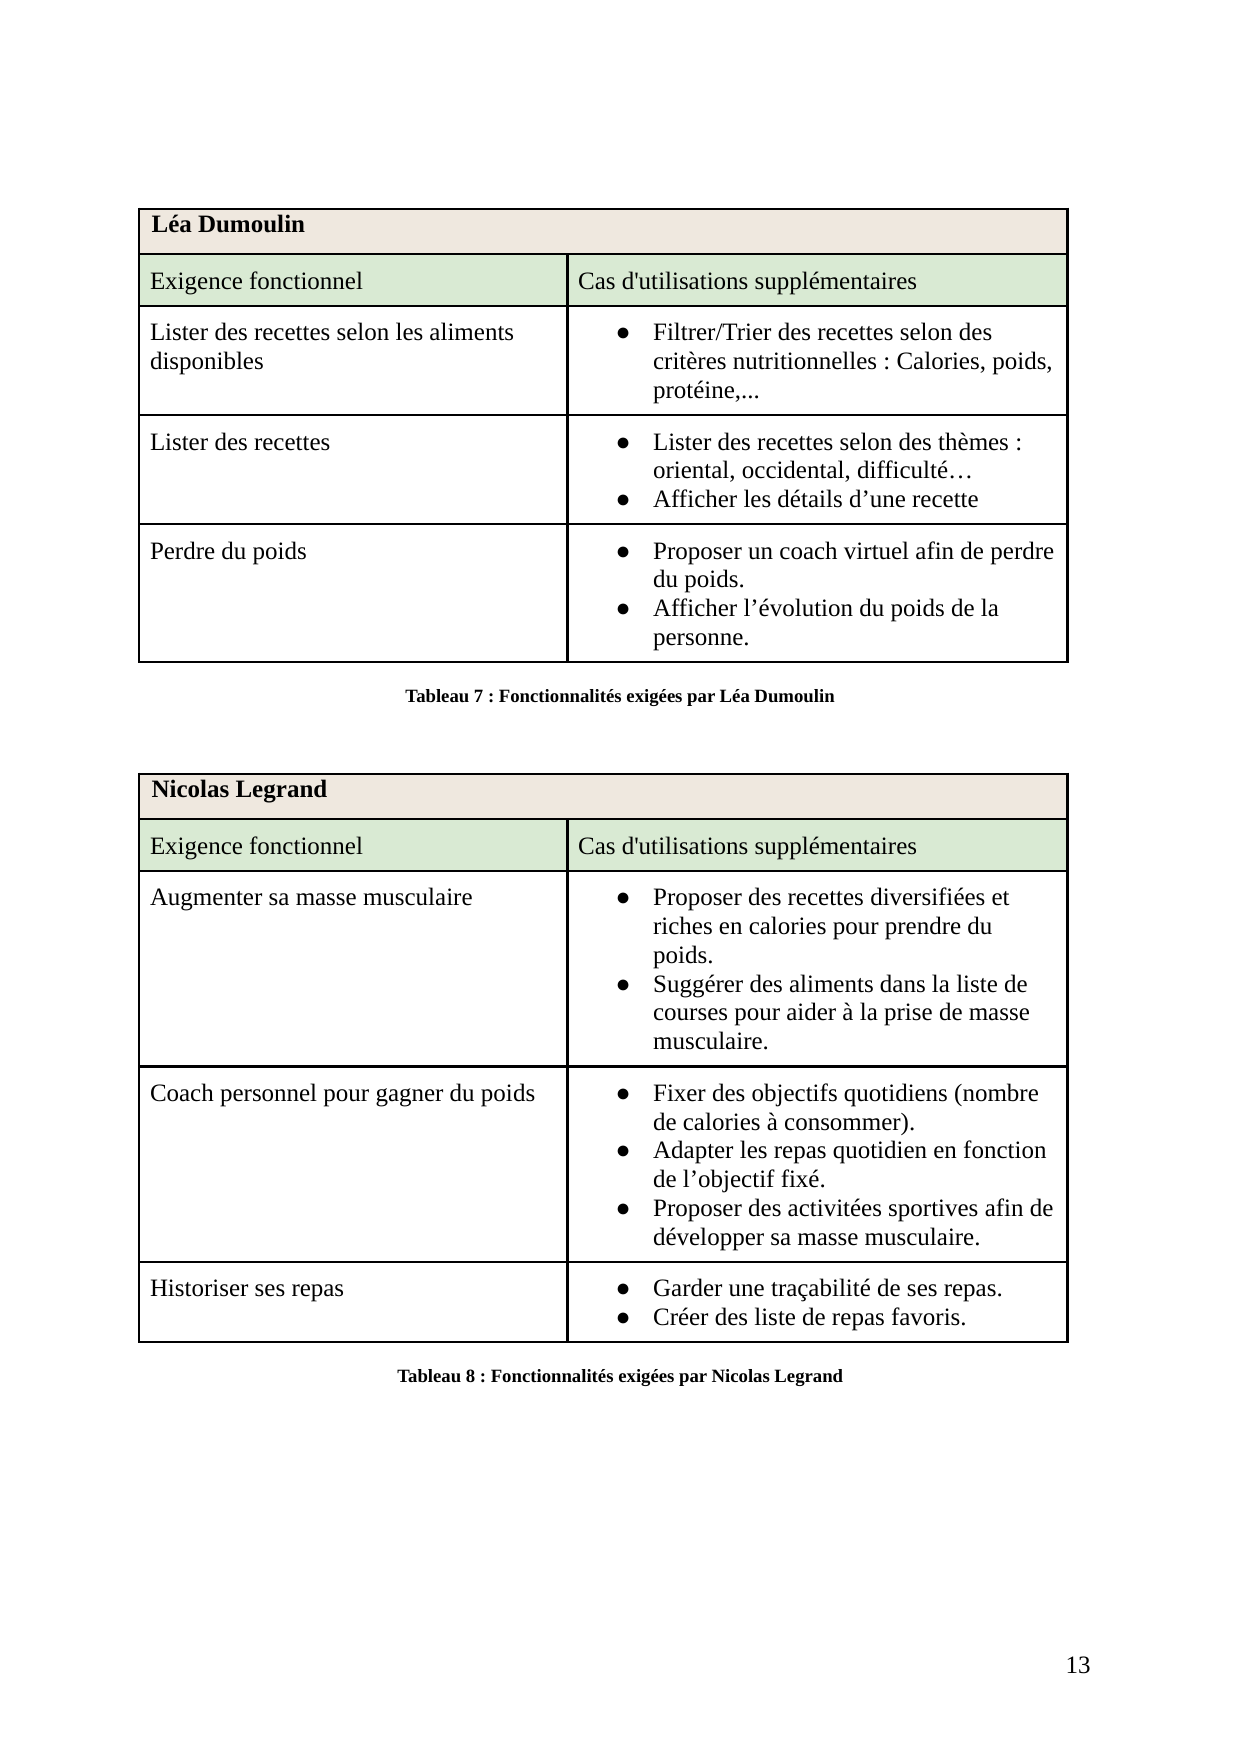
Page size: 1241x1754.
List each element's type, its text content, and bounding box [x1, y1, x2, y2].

table_cell Proposer un coach virtuel afin de perdre du poids. Afficher l’évolution du poids de la personne. [569, 525, 1066, 661]
table_cell Garder une traçabilité de ses repas. Créer des liste de repas favoris. [569, 1263, 1066, 1341]
table_cell Perdre du poids [140, 525, 566, 661]
table_cell Proposer des recettes diversifiées et riches en calories pour prendre du poids. Suggérer des aliments dans la liste de courses pour aider à la prise de masse musculaire. [569, 872, 1066, 1065]
table_cell Historiser ses repas [140, 1263, 566, 1341]
table_cell Lister des recettes [140, 416, 566, 523]
table_cell Cas d'utilisations supplémentaires [569, 255, 1066, 305]
table_cell Filtrer/Trier des recettes selon des critères nutritionnelles : Calories, poids, protéine,... [569, 307, 1066, 414]
table_cell Lister des recettes selon les aliments disponibles [140, 307, 566, 414]
table_cell Lister des recettes selon des thèmes : oriental, occidental, difficulté… Afficher les détails d’une recette [569, 416, 1066, 523]
table_cell Augmenter sa masse musculaire [140, 872, 566, 1065]
table_cell Exigence fonctionnel [140, 255, 566, 305]
table_header Nicolas Legrand [140, 775, 1066, 818]
table_cell Exigence fonctionnel [140, 820, 566, 870]
table_header Léa Dumoulin [140, 210, 1066, 253]
table_cell Coach personnel pour gagner du poids [140, 1068, 566, 1261]
text Tableau 7 : Fonctionnalités exigées par Léa Dumoulin [150, 663, 1090, 706]
table_cell Cas d'utilisations supplémentaires [569, 820, 1066, 870]
text Tableau 8 : Fonctionnalités exigées par Nicolas Legrand [150, 1343, 1090, 1386]
table_cell Fixer des objectifs quotidiens (nombre de calories à consommer). Adapter les repas quotidien en fonction de l’objectif fixé. Proposer des activitées sportives afin de développer sa masse musculaire. [569, 1068, 1066, 1261]
